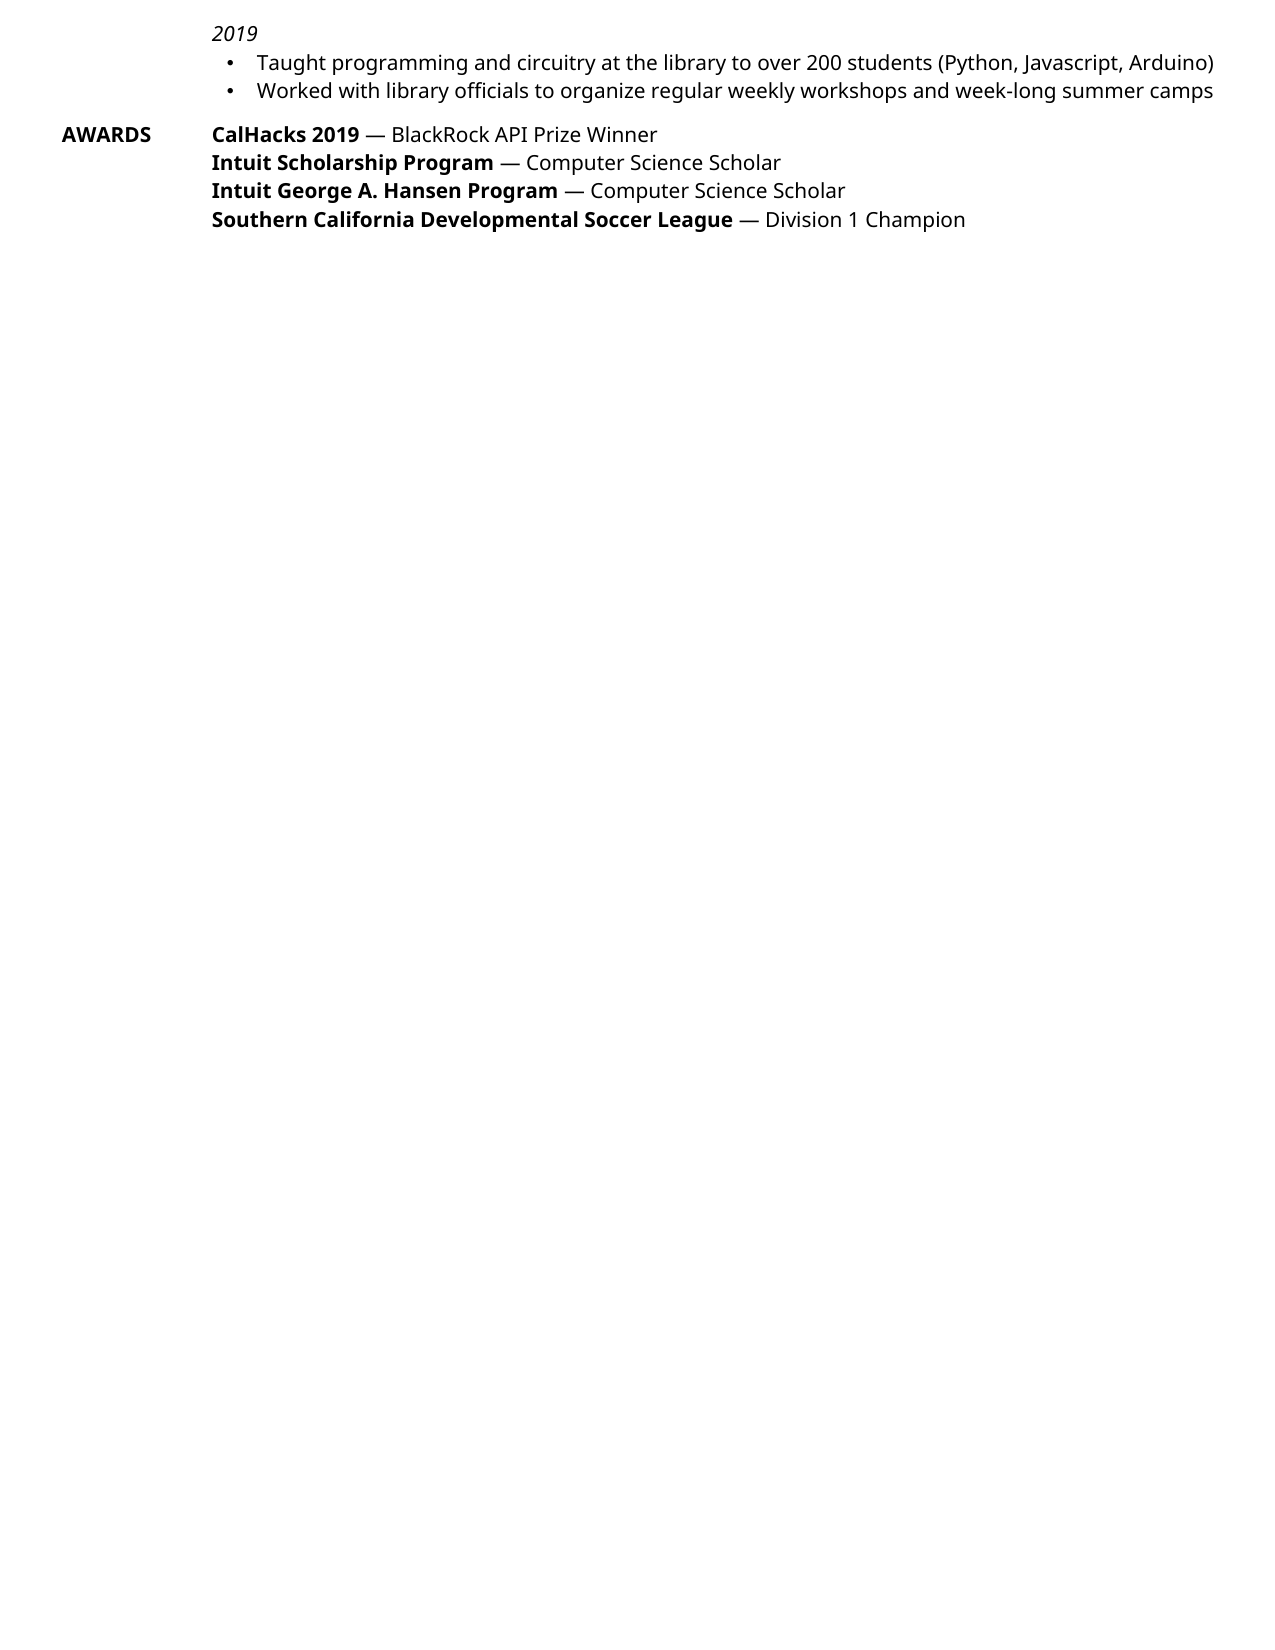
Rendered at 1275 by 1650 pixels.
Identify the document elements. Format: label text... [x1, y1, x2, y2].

table_cell CalHacks 2019 — BlackRock API Prize Winner Intuit Scholarship Program — Computer Science Scholar Intuit George A. Hansen Program — Computer Science Scholar Southern California Developmental Soccer League — Division 1 Champion [201, 117, 1232, 246]
table_cell [51, 16, 201, 117]
table_cell AWARDS [51, 117, 201, 246]
table_cell Catalyst for Success San Diego, CA Treasurer, Senior Technology Mentor Sep. 2017 — Aug. 2019 Taught programming and circuitry at the library to over 200 students (Python, Javascript, Arduino) Worked with library officials to organize regular weekly workshops and week-long summer camps [201, 16, 1232, 117]
